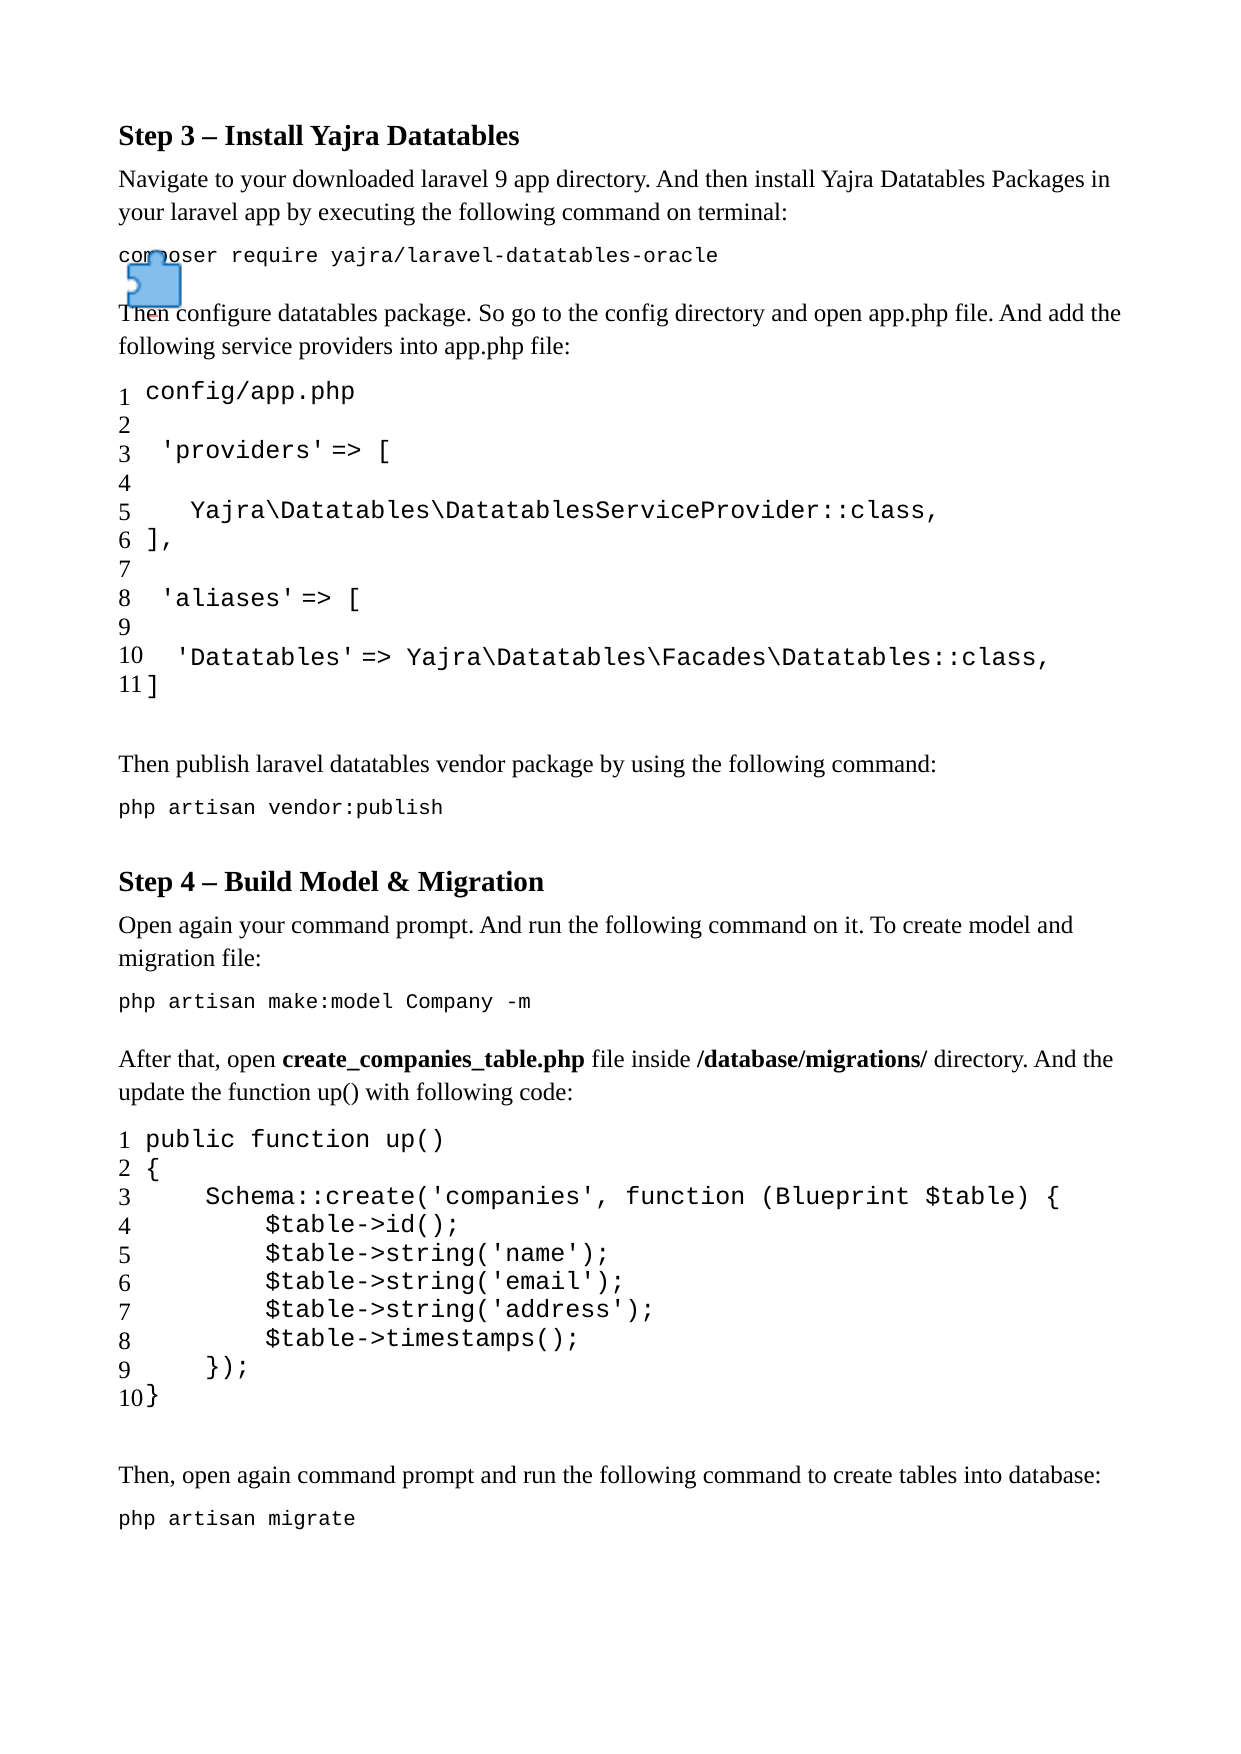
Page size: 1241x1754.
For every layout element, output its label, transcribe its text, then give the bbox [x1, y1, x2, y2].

text Then publish laravel datatables vendor package by using the following command: [118, 749, 1122, 778]
text php artisan make:model Company -m [118, 991, 1122, 1015]
table_header 1 2 3 4 5 6 7 8 9 10 11 [118, 379, 145, 701]
text php artisan migrate [118, 1507, 1122, 1531]
table_header public function up() { Schema::create('companies', function (Blueprint $table) { $table->id(); $table->string('name'); $table->string('email'); $table->string('address'); $table->timestamps(); }); } [145, 1125, 1072, 1412]
text Open again your command prompt. And run the following command on it. To create model and migration file: [118, 910, 1122, 972]
text php artisan vendor:publish [118, 797, 1122, 820]
text Navigate to your downloaded laravel 9 app directory. And then install Yajra Datatables Packages in your laravel app by executing the following command on terminal: [118, 164, 1122, 226]
text Then, open again command prompt and run the following command to create tables into database: [118, 1460, 1122, 1489]
subtitle Step 3 – Install Yajra Datatables [118, 118, 1122, 152]
text Then configure datatables package. So go to the config directory and open app.php file. And add the following service providers into app.php file: [118, 298, 1122, 360]
subtitle Step 4 – Build Model & Migration [118, 864, 1122, 898]
text composer require yajra/laravel-datatables-oracle [118, 245, 1122, 268]
table_header config/app.php 'providers' => [ Yajra\Datatables\DatatablesServiceProvider::class, ], 'aliases' => [ 'Datatables' => Yajra\Datatables\Facades\Datatables::class, ] [145, 379, 1062, 701]
text After that, open create_companies_table.php file inside /database/migrations/ directory. And the update the function up() with following code: [118, 1044, 1122, 1106]
table_header 1 2 3 4 5 6 7 8 9 10 [118, 1125, 145, 1412]
